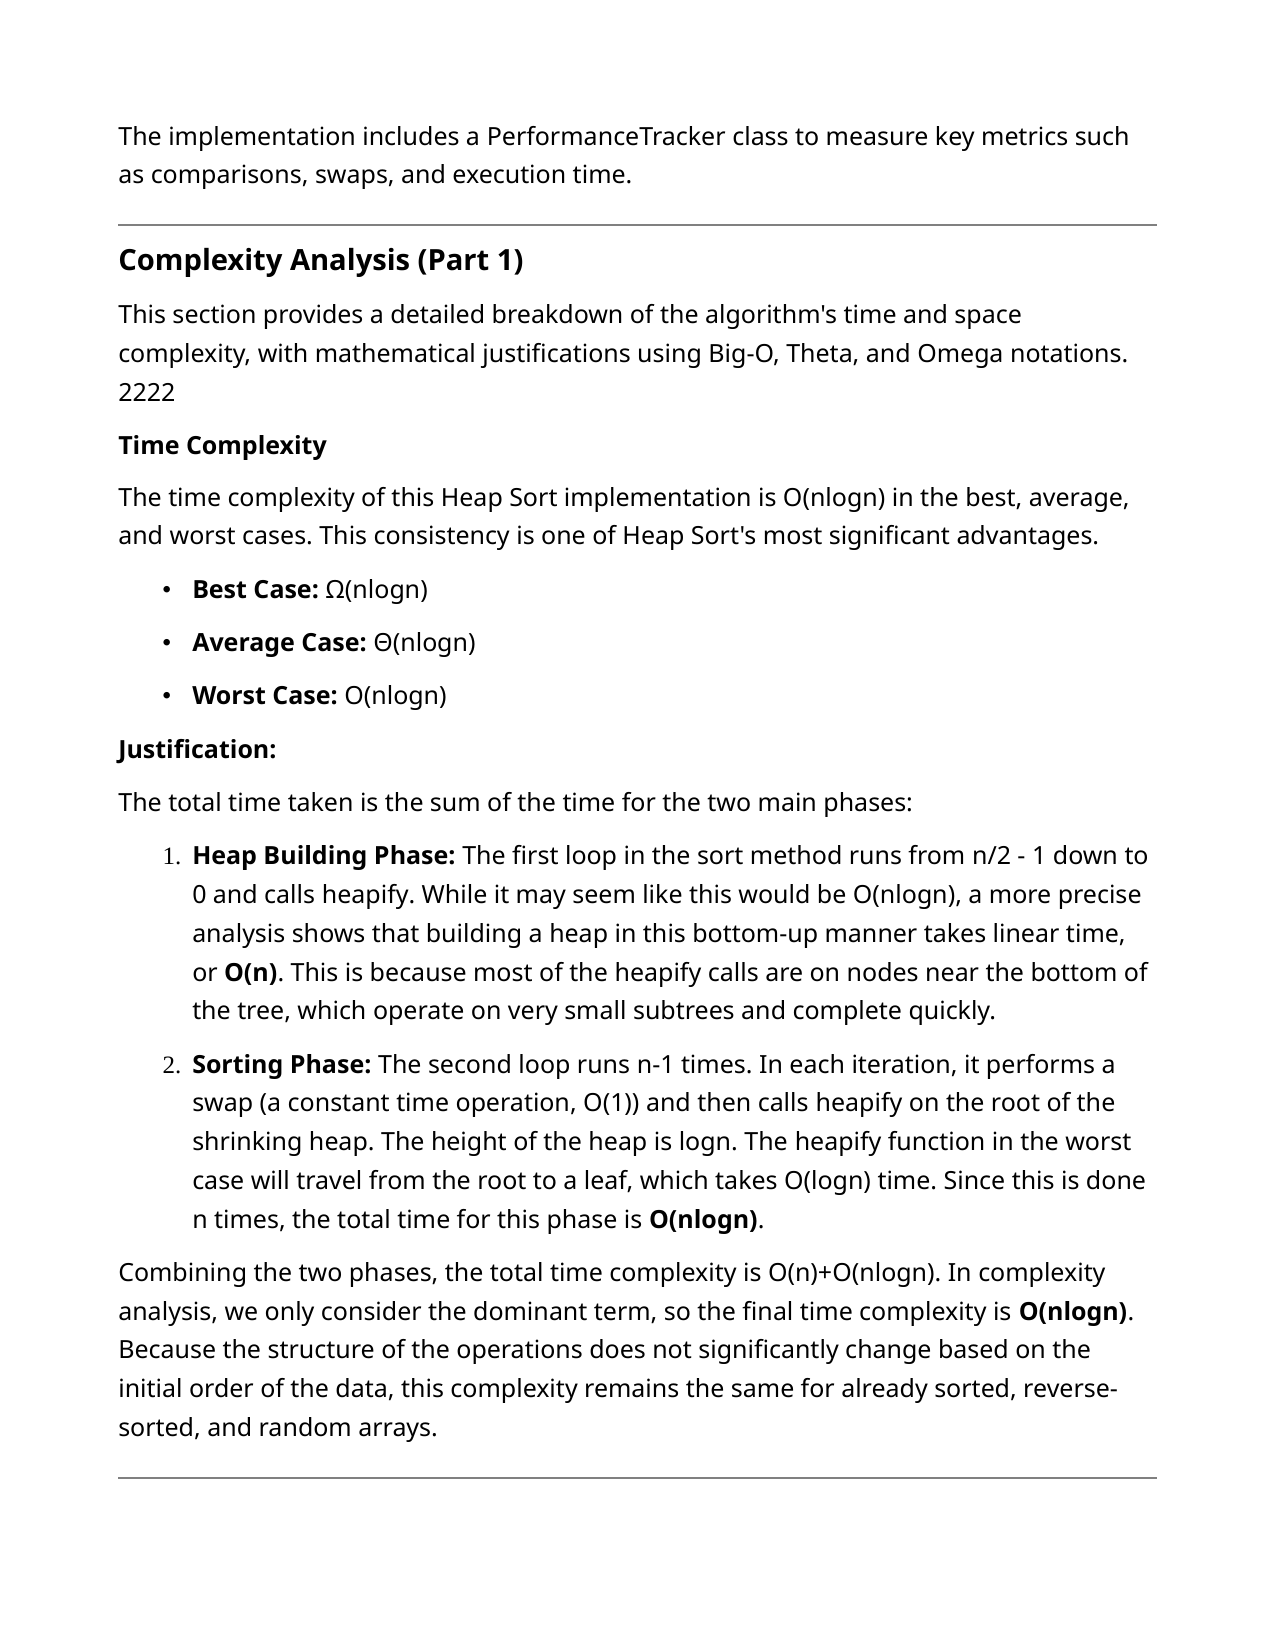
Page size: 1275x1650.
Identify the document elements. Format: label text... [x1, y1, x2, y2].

list Sorting Phase: The second loop runs n-1 times. In each iteration, it performs a swap (a constant time operation, O(1)) and then calls heapify on the root of the shrinking heap. The height of the heap is logn. The heapify function in the worst case will travel from the root to a leaf, which takes O(logn) time. Since this is done n times, the total time for this phase is O(nlogn). [162, 1046, 1157, 1235]
text Combining the two phases, the total time complexity is O(n)+O(nlogn). In complexity analysis, we only consider the dominant term, so the final time complexity is O(nlogn). Because the structure of the operations does not significantly change based on the initial order of the data, this complexity remains the same for already sorted, reverse-sorted, and random arrays. [118, 1255, 1157, 1444]
list Average Case: Θ(nlogn) [162, 625, 1157, 659]
list Worst Case: O(nlogn) [162, 678, 1157, 712]
text The time complexity of this Heap Sort implementation is O(nlogn) in the best, average, and worst cases. This consistency is one of Heap Sort's most significant advantages. [118, 479, 1157, 552]
list Heap Building Phase: The first loop in the sort method runs from n/2 - 1 down to 0 and calls heapify. While it may seem like this would be O(nlogn), a more precise analysis shows that building a heap in this bottom-up manner takes linear time, or O(n). This is because most of the heapify calls are on nodes near the bottom of the tree, which operate on very small subtrees and complete quickly. [162, 838, 1157, 1027]
list Best Case: Ω(nlogn) [162, 571, 1157, 605]
text The implementation includes a PerformanceTracker class to measure key metrics such as comparisons, swaps, and execution time. [118, 118, 1157, 191]
text Justification: [118, 731, 1157, 765]
subtitle Complexity Analysis (Part 1) [118, 239, 1157, 279]
text The total time taken is the sum of the time for the two main phases: [118, 785, 1157, 819]
text This section provides a detailed breakdown of the algorithm's time and space complexity, with mathematical justifications using Big-O, Theta, and Omega notations. 2222 [118, 297, 1157, 409]
subtitle Time Complexity [118, 428, 1157, 462]
